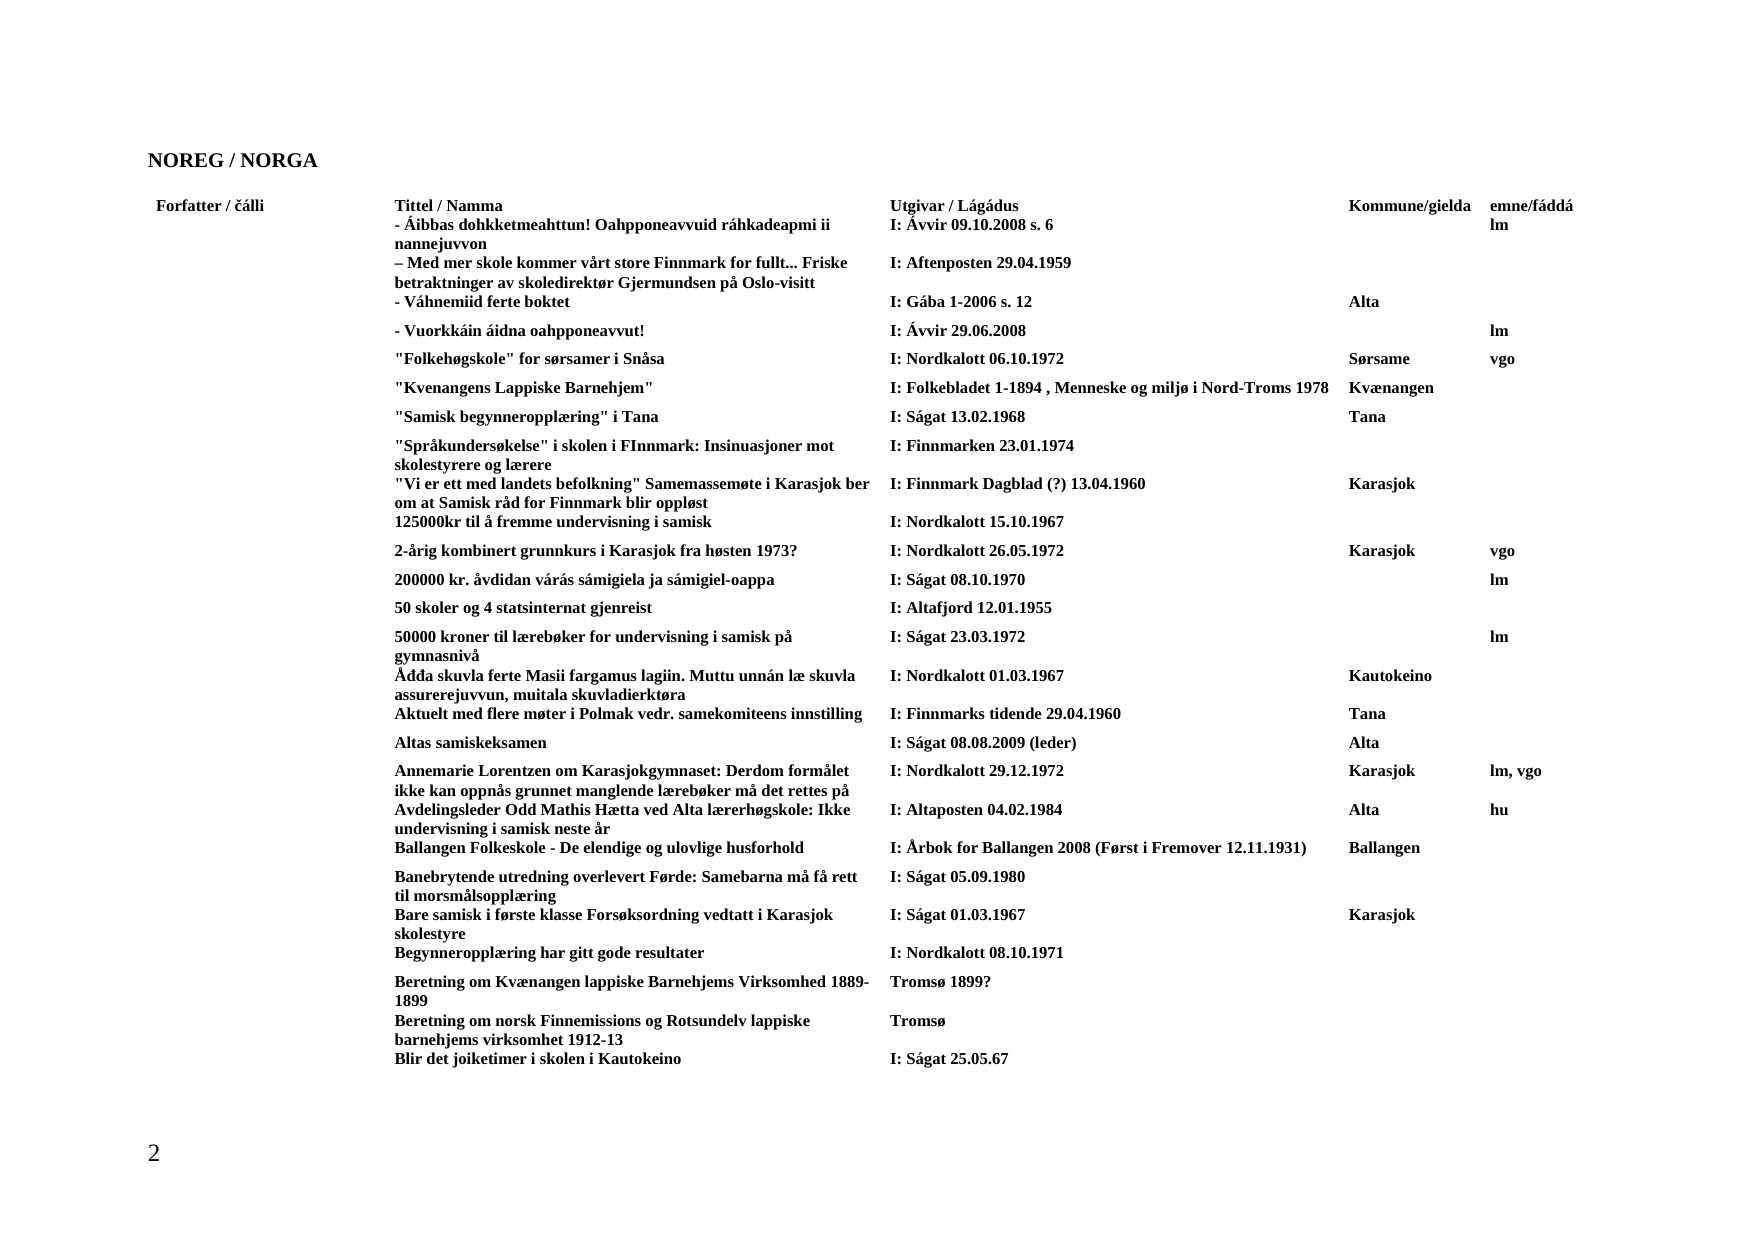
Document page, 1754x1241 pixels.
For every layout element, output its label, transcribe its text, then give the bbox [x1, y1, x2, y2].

table_cell Avdelingsleder Odd Mathis Hætta ved Alta lærerhøgskole: Ikke undervisning i samisk neste år [387, 800, 883, 838]
table_cell 200000 kr. åvdidan várás sámigiela ja sámigiel-oappa [387, 570, 883, 598]
table_cell lm [1483, 320, 1605, 349]
table_cell [149, 474, 387, 512]
table_cell [149, 665, 387, 704]
table_cell vgo [1483, 541, 1605, 569]
table_cell I: Gába 1-2006 s. 12 [883, 292, 1341, 320]
table_cell "Språkundersøkelse" i skolen i FInnmark: Insinuasjoner mot skolestyrere og lærere [387, 435, 883, 474]
table_cell "Samisk begynneropplæring" i Tana [387, 407, 883, 435]
table_cell [1341, 1010, 1482, 1049]
table_cell Beretning om Kvænangen lappiske Barnehjems Virksomhed 1889-1899 [387, 972, 883, 1010]
table_cell 50 skoler og 4 statsinternat gjenreist [387, 598, 883, 627]
table_cell [1483, 972, 1605, 1010]
table_cell I: Altafjord 12.01.1955 [883, 598, 1341, 627]
table_cell Alta [1341, 800, 1482, 838]
table_cell Karasjok [1341, 761, 1482, 799]
table_cell [1483, 253, 1605, 292]
table_cell [1483, 1049, 1605, 1077]
table_header emne/fáddá [1483, 196, 1605, 215]
table_cell Alta [1341, 733, 1482, 761]
table_cell I: Ávvir 29.06.2008 [883, 320, 1341, 349]
table_header Utgivar / Lágádus [883, 196, 1341, 215]
table_cell I: Ávvir 09.10.2008 s. 6 [883, 215, 1341, 253]
table_cell [149, 215, 387, 253]
table_cell Annemarie Lorentzen om Karasjokgymnaset: Derdom formålet ikke kan oppnås grunnet manglende lærebøker må det rettes på [387, 761, 883, 799]
table_cell [149, 972, 387, 1010]
table_cell [1341, 1049, 1482, 1077]
table_cell - Váhnemiid ferte boktet [387, 292, 883, 320]
table_cell – Med mer skole kommer vårt store Finnmark for fullt... Friske betraktninger av skoledirektør Gjermundsen på Oslo-visitt [387, 253, 883, 292]
table_cell [149, 378, 387, 407]
table_cell hu [1483, 800, 1605, 838]
table_cell Sørsame [1341, 349, 1482, 378]
table_cell [149, 598, 387, 627]
table_cell [149, 292, 387, 320]
table_cell lm [1483, 570, 1605, 598]
table_cell [1483, 598, 1605, 627]
table_cell I: Finnmarks tidende 29.04.1960 [883, 704, 1341, 732]
table_cell [1483, 407, 1605, 435]
table_cell Kvænangen [1341, 378, 1482, 407]
table_cell Karasjok [1341, 474, 1482, 512]
table_cell 50000 kroner til lærebøker for undervisning i samisk på gymnasnivå [387, 627, 883, 665]
text NOREG / NORGA [148, 148, 1606, 172]
table_cell Blir det joiketimer i skolen i Kautokeino [387, 1049, 883, 1077]
table_cell [1341, 943, 1482, 972]
table_cell [1483, 704, 1605, 732]
table_cell I: Finnmarken 23.01.1974 [883, 435, 1341, 474]
table_cell [149, 570, 387, 598]
table_cell I: Ságat 08.10.1970 [883, 570, 1341, 598]
table_cell I: Ságat 08.08.2009 (leder) [883, 733, 1341, 761]
table_cell I: Aftenposten 29.04.1959 [883, 253, 1341, 292]
table_header Forfatter / čálli [149, 196, 387, 215]
table_cell [1341, 253, 1482, 292]
table_cell I: Nordkalott 15.10.1967 [883, 512, 1341, 541]
table_cell I: Ságat 23.03.1972 [883, 627, 1341, 665]
table_cell [1483, 838, 1605, 867]
table_cell Beretning om norsk Finnemissions og Rotsundelv lappiske barnehjems virksomhet 1912-13 [387, 1010, 883, 1049]
table_cell Ballangen Folkeskole - De elendige og ulovlige husforhold [387, 838, 883, 867]
table_cell - Áibbas dohkketmeahttun! Oahpponeavvuid ráhkadeapmi ii nannejuvvon [387, 215, 883, 253]
table_cell Altas samiskeksamen [387, 733, 883, 761]
table_cell Åđđa skuvla ferte Masii fargamus lagiin. Muttu unnán læ skuvla assurerejuvvun, muitala skuvladierktøra [387, 665, 883, 704]
table_cell lm [1483, 215, 1605, 253]
table_cell "Kvenangens Lappiske Barnehjem" [387, 378, 883, 407]
table_cell [1341, 435, 1482, 474]
table_cell [1341, 320, 1482, 349]
table_cell Ballangen [1341, 838, 1482, 867]
table_cell [149, 627, 387, 665]
table_cell I: Altaposten 04.02.1984 [883, 800, 1341, 838]
table_cell [1341, 512, 1482, 541]
table_cell [149, 320, 387, 349]
table_cell Tromsø 1899? [883, 972, 1341, 1010]
table_cell [149, 867, 387, 905]
table_header Kommune/gielda [1341, 196, 1482, 215]
table_cell Begynneropplæring har gitt gode resultater [387, 943, 883, 972]
table_cell I: Finnmark Dagblad (?) 13.04.1960 [883, 474, 1341, 512]
table_cell [1341, 598, 1482, 627]
table_cell I: Nordkalott 26.05.1972 [883, 541, 1341, 569]
table_cell I: Årbok for Ballangen 2008 (Først i Fremover 12.11.1931) [883, 838, 1341, 867]
table_cell [1483, 378, 1605, 407]
table_header Tittel / Namma [387, 196, 883, 215]
table_cell [1341, 627, 1482, 665]
table_cell Aktuelt med flere møter i Polmak vedr. samekomiteens innstilling [387, 704, 883, 732]
table_cell I: Nordkalott 08.10.1971 [883, 943, 1341, 972]
table_cell Tromsø [883, 1010, 1341, 1049]
table_cell [1341, 570, 1482, 598]
table_cell Bare samisk i første klasse Forsøksordning vedtatt i Karasjok skolestyre [387, 905, 883, 943]
table_cell [149, 905, 387, 943]
table_cell I: Nordkalott 01.03.1967 [883, 665, 1341, 704]
table_cell [1341, 867, 1482, 905]
table_cell I: Ságat 13.02.1968 [883, 407, 1341, 435]
table_cell [149, 733, 387, 761]
table_cell [149, 1049, 387, 1077]
table_cell [149, 541, 387, 569]
table_cell [1341, 972, 1482, 1010]
table_cell [149, 761, 387, 799]
table_cell I: Ságat 05.09.1980 [883, 867, 1341, 905]
table_cell I: Ságat 25.05.67 [883, 1049, 1341, 1077]
table_cell [149, 1010, 387, 1049]
table_cell Karasjok [1341, 541, 1482, 569]
table_cell 2-årig kombinert grunnkurs i Karasjok fra høsten 1973? [387, 541, 883, 569]
table_cell [149, 349, 387, 378]
table_cell Tana [1341, 407, 1482, 435]
table_cell vgo [1483, 349, 1605, 378]
table_cell [149, 838, 387, 867]
table_cell lm, vgo [1483, 761, 1605, 799]
table_cell [149, 512, 387, 541]
table_cell [1341, 215, 1482, 253]
table_cell [149, 800, 387, 838]
table_cell [1483, 867, 1605, 905]
table_cell Karasjok [1341, 905, 1482, 943]
table_cell I: Nordkalott 06.10.1972 [883, 349, 1341, 378]
table_cell [149, 435, 387, 474]
table_cell [1483, 474, 1605, 512]
table_cell [149, 943, 387, 972]
table_cell "Folkehøgskole" for sørsamer i Snåsa [387, 349, 883, 378]
table_cell [1483, 943, 1605, 972]
table_cell [149, 253, 387, 292]
table_cell I: Nordkalott 29.12.1972 [883, 761, 1341, 799]
table_cell [1483, 292, 1605, 320]
table_cell "Vi er ett med landets befolkning" Samemassemøte i Karasjok ber om at Samisk råd for Finnmark blir oppløst [387, 474, 883, 512]
table_cell - Vuorkkáin áidna oahpponeavvut! [387, 320, 883, 349]
table_cell lm [1483, 627, 1605, 665]
table_cell I: Folkebladet 1-1894 , Menneske og miljø i Nord-Troms 1978 [883, 378, 1341, 407]
table_cell I: Ságat 01.03.1967 [883, 905, 1341, 943]
table_cell Banebrytende utredning overlevert Førde: Samebarna må få rett til morsmålsopplæring [387, 867, 883, 905]
table_cell Alta [1341, 292, 1482, 320]
table_cell [1483, 435, 1605, 474]
table_cell [1483, 665, 1605, 704]
table_cell Kautokeino [1341, 665, 1482, 704]
table_cell [1483, 905, 1605, 943]
table_cell [1483, 512, 1605, 541]
table_cell [1483, 733, 1605, 761]
table_cell Tana [1341, 704, 1482, 732]
table_cell [149, 704, 387, 732]
table_cell 125000kr til å fremme undervisning i samisk [387, 512, 883, 541]
table_cell [1483, 1010, 1605, 1049]
table_cell [149, 407, 387, 435]
